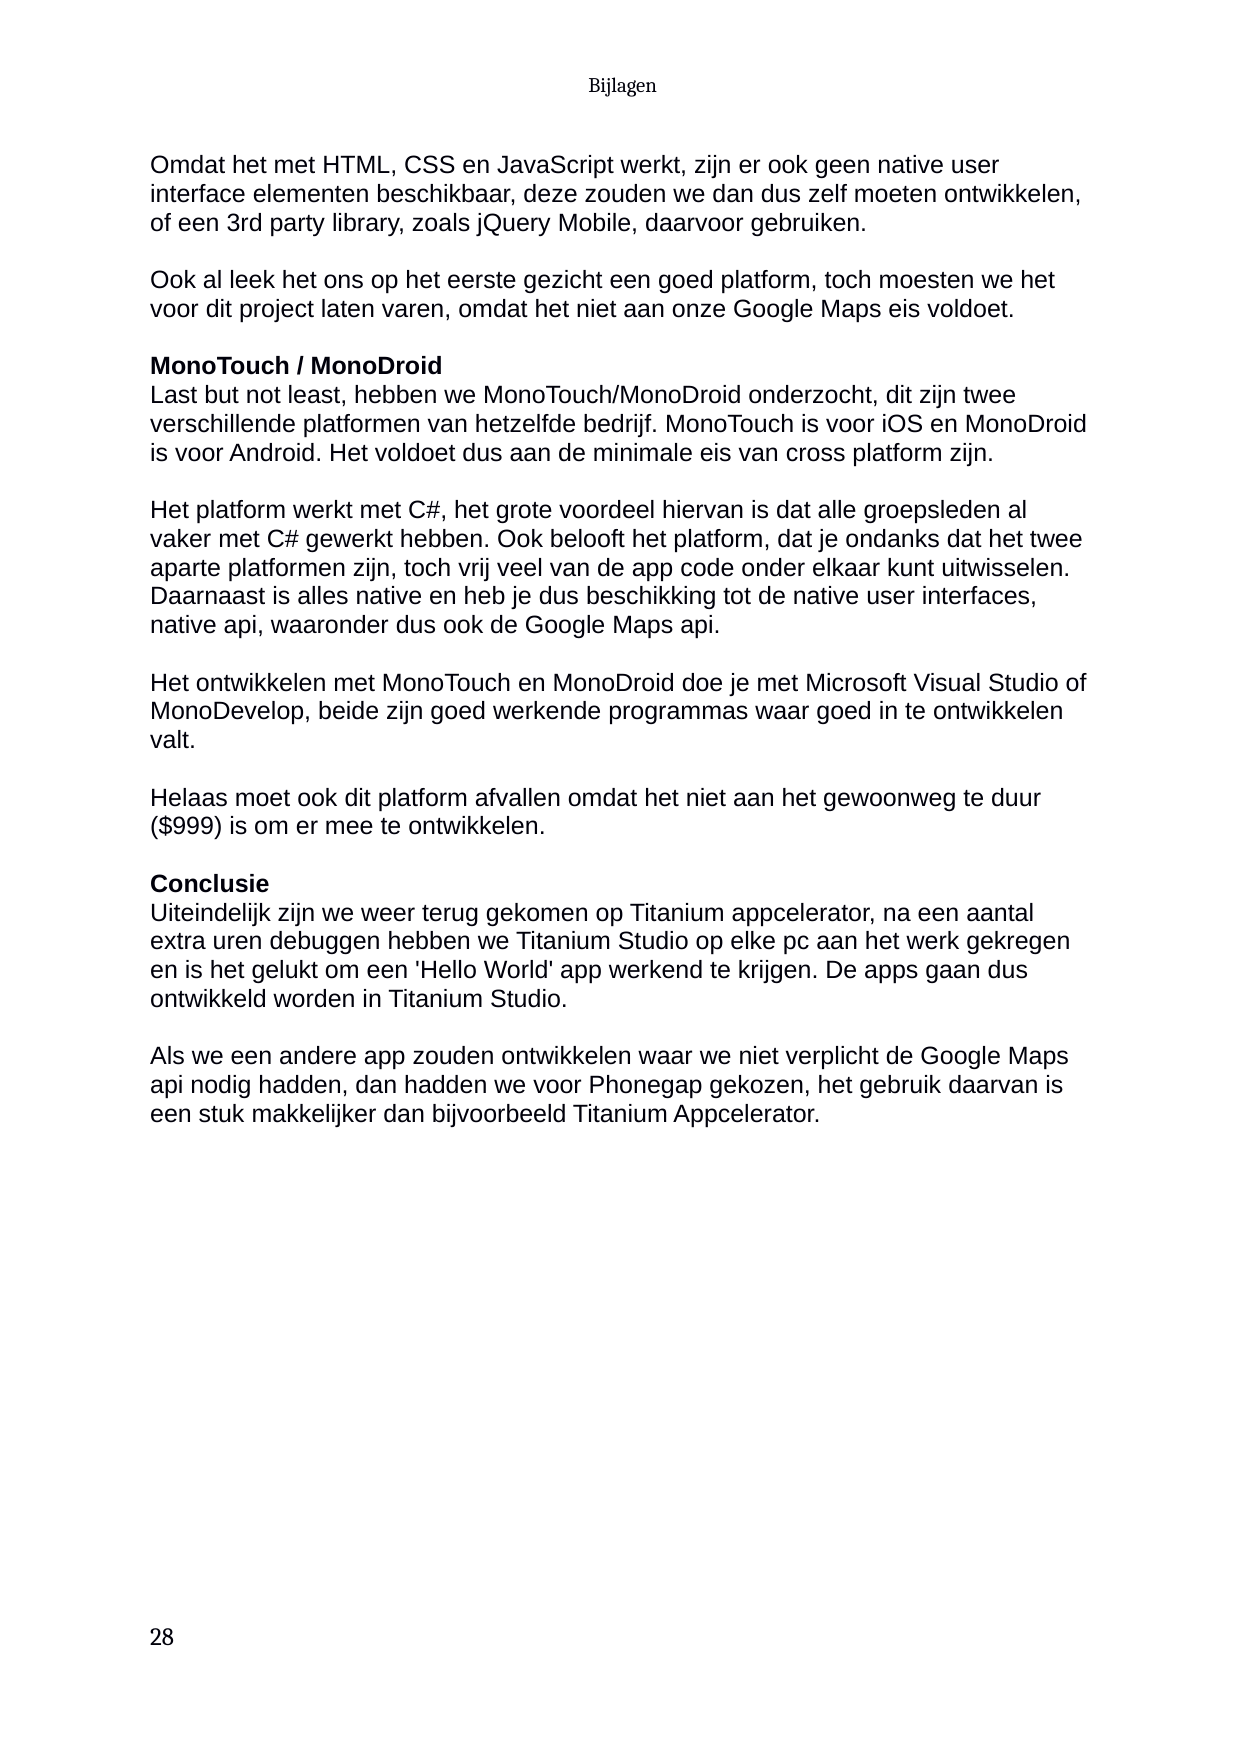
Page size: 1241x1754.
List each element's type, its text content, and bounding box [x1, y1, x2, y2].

text Uiteindelijk zijn we weer terug gekomen op Titanium appcelerator, na een aantal extra uren debuggen hebben we Titanium Studio op elke pc aan het werk gekregen en is het gelukt om een 'Hello World' app werkend te krijgen. De apps gaan dus ontwikkeld worden in Titanium Studio. [150, 897, 1090, 1012]
text Ook al leek het ons op het eerste gezicht een goed platform, toch moesten we het voor dit project laten varen, omdat het niet aan onze Google Maps eis voldoet. [150, 265, 1090, 322]
text Helaas moet ook dit platform afvallen omdat het niet aan het gewoonweg te duur ($999) is om er mee te ontwikkelen. [150, 782, 1090, 840]
text Het platform werkt met C#, het grote voordeel hiervan is dat alle groepsleden al vaker met C# gewerkt hebben. Ook belooft het platform, dat je ondanks dat het twee aparte platformen zijn, toch vrij veel van de app code onder elkaar kunt uitwisselen. Daarnaast is alles native en heb je dus beschikking tot de native user interfaces, native api, waaronder dus ook de Google Maps api. [150, 495, 1090, 639]
text Omdat het met HTML, CSS en JavaScript werkt, zijn er ook geen native user interface elementen beschikbaar, deze zouden we dan dus zelf moeten ontwikkelen, of een 3rd party library, zoals jQuery Mobile, daarvoor gebruiken. [150, 150, 1090, 236]
text Last but not least, hebben we MonoTouch/MonoDroid onderzocht, dit zijn twee verschillende platformen van hetzelfde bedrijf. MonoTouch is voor iOS en MonoDroid is voor Android. Het voldoet dus aan de minimale eis van cross platform zijn. [150, 380, 1090, 466]
text Het ontwikkelen met MonoTouch en MonoDroid doe je met Microsoft Visual Studio of MonoDevelop, beide zijn goed werkende programmas waar goed in te ontwikkelen valt. [150, 667, 1090, 754]
text Conclusie [150, 869, 1090, 897]
text Als we een andere app zouden ontwikkelen waar we niet verplicht de Google Maps api nodig hadden, dan hadden we voor Phonegap gekozen, het gebruik daarvan is een stuk makkelijker dan bijvoorbeeld Titanium Appcelerator. [150, 1041, 1090, 1127]
text MonoTouch / MonoDroid [150, 351, 1090, 380]
